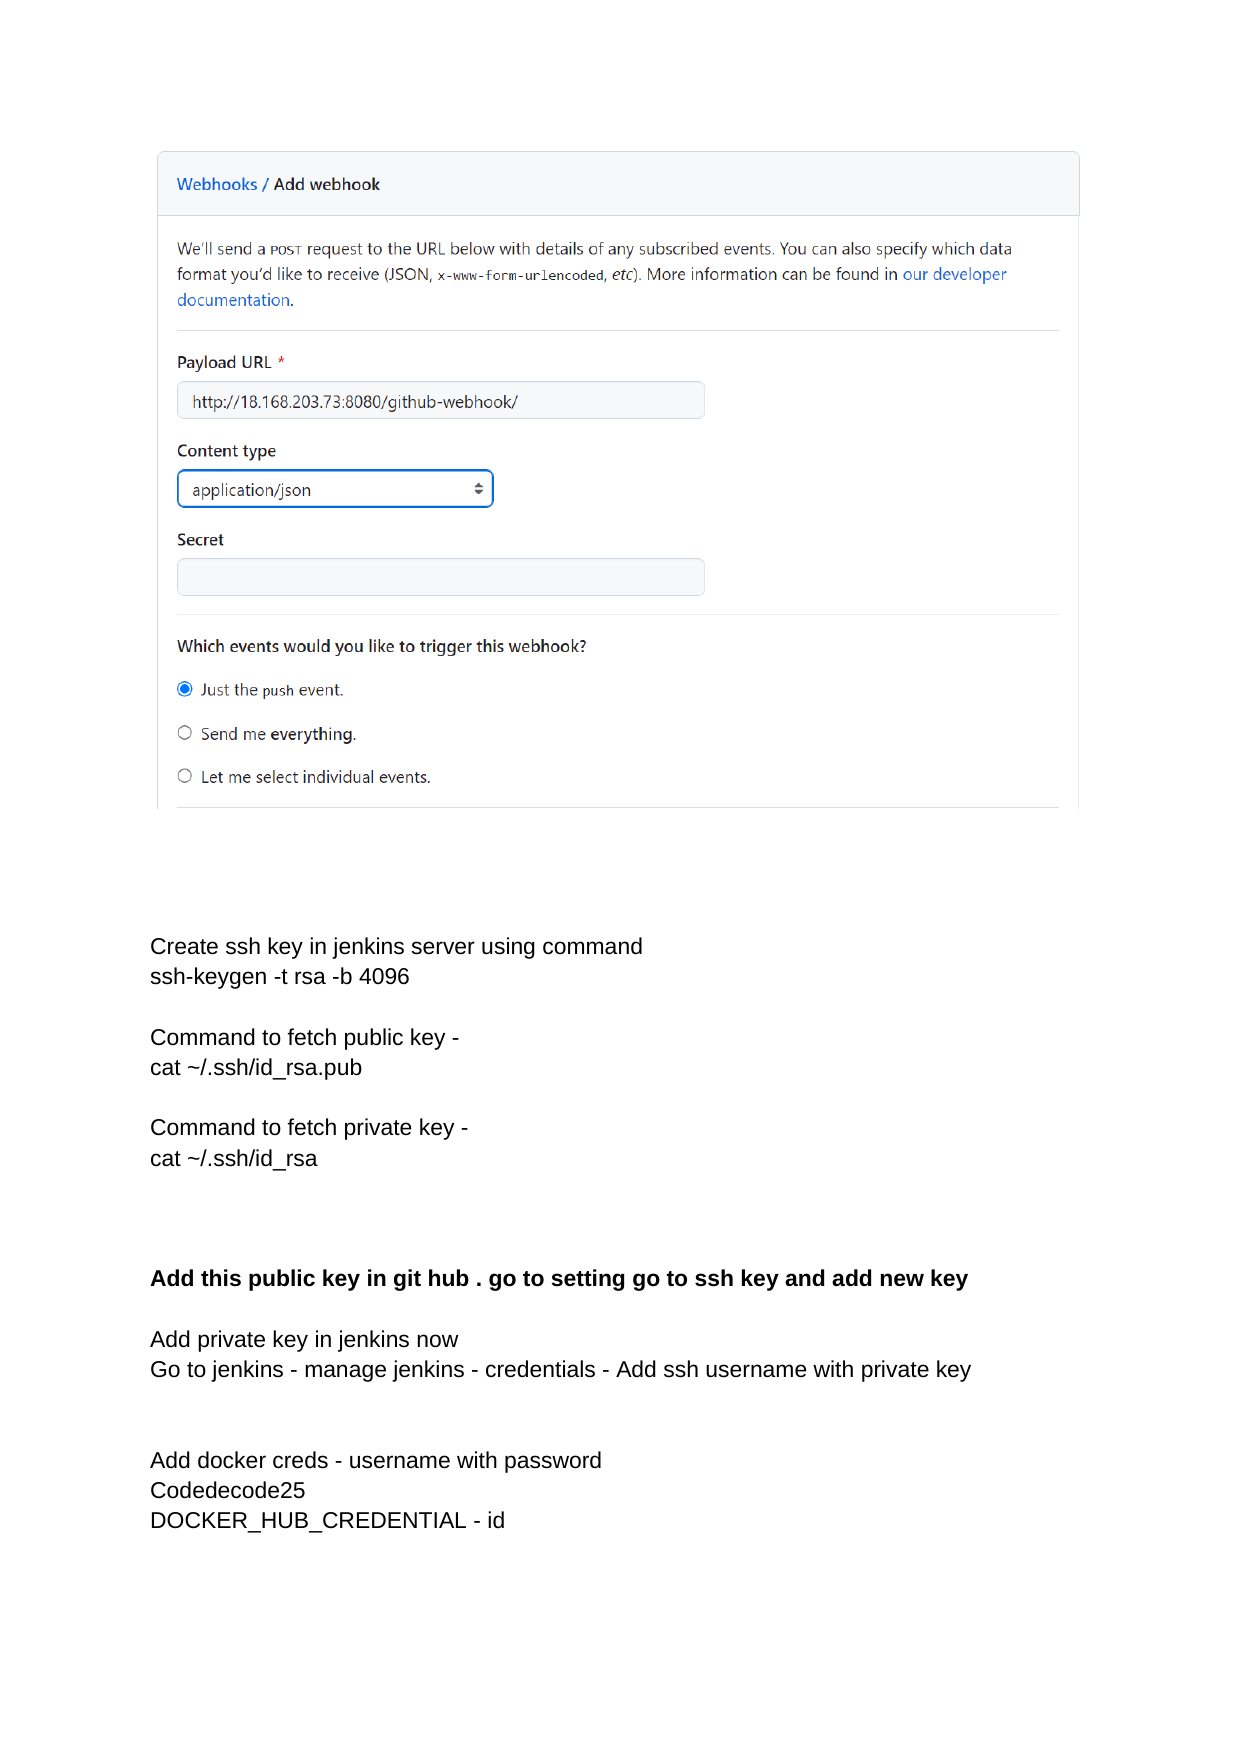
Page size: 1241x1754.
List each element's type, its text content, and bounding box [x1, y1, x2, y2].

text ssh-keygen -t rsa -b 4096 [150, 963, 1090, 989]
text Command to fetch private key - [150, 1114, 1090, 1141]
text cat ~/.ssh/id_rsa [150, 1144, 1090, 1171]
text Command to fetch public key - [150, 1024, 1090, 1050]
text cat ~/.ssh/id_rsa.pub [150, 1054, 1090, 1080]
text Add private key in jenkins now [150, 1326, 1090, 1352]
text DOCKER_HUB_CREDENTIAL - id [150, 1507, 1090, 1533]
text Codedecode25 [150, 1477, 1090, 1503]
text Go to jenkins - manage jenkins - credentials - Add ssh username with private key [150, 1356, 1090, 1382]
text Add docker creds - username with password [150, 1447, 1090, 1473]
text Create ssh key in jenkins server using command [150, 933, 1090, 959]
text Add this public key in git hub . go to setting go to ssh key and add new key [150, 1265, 1090, 1292]
picture [150, 150, 1091, 809]
